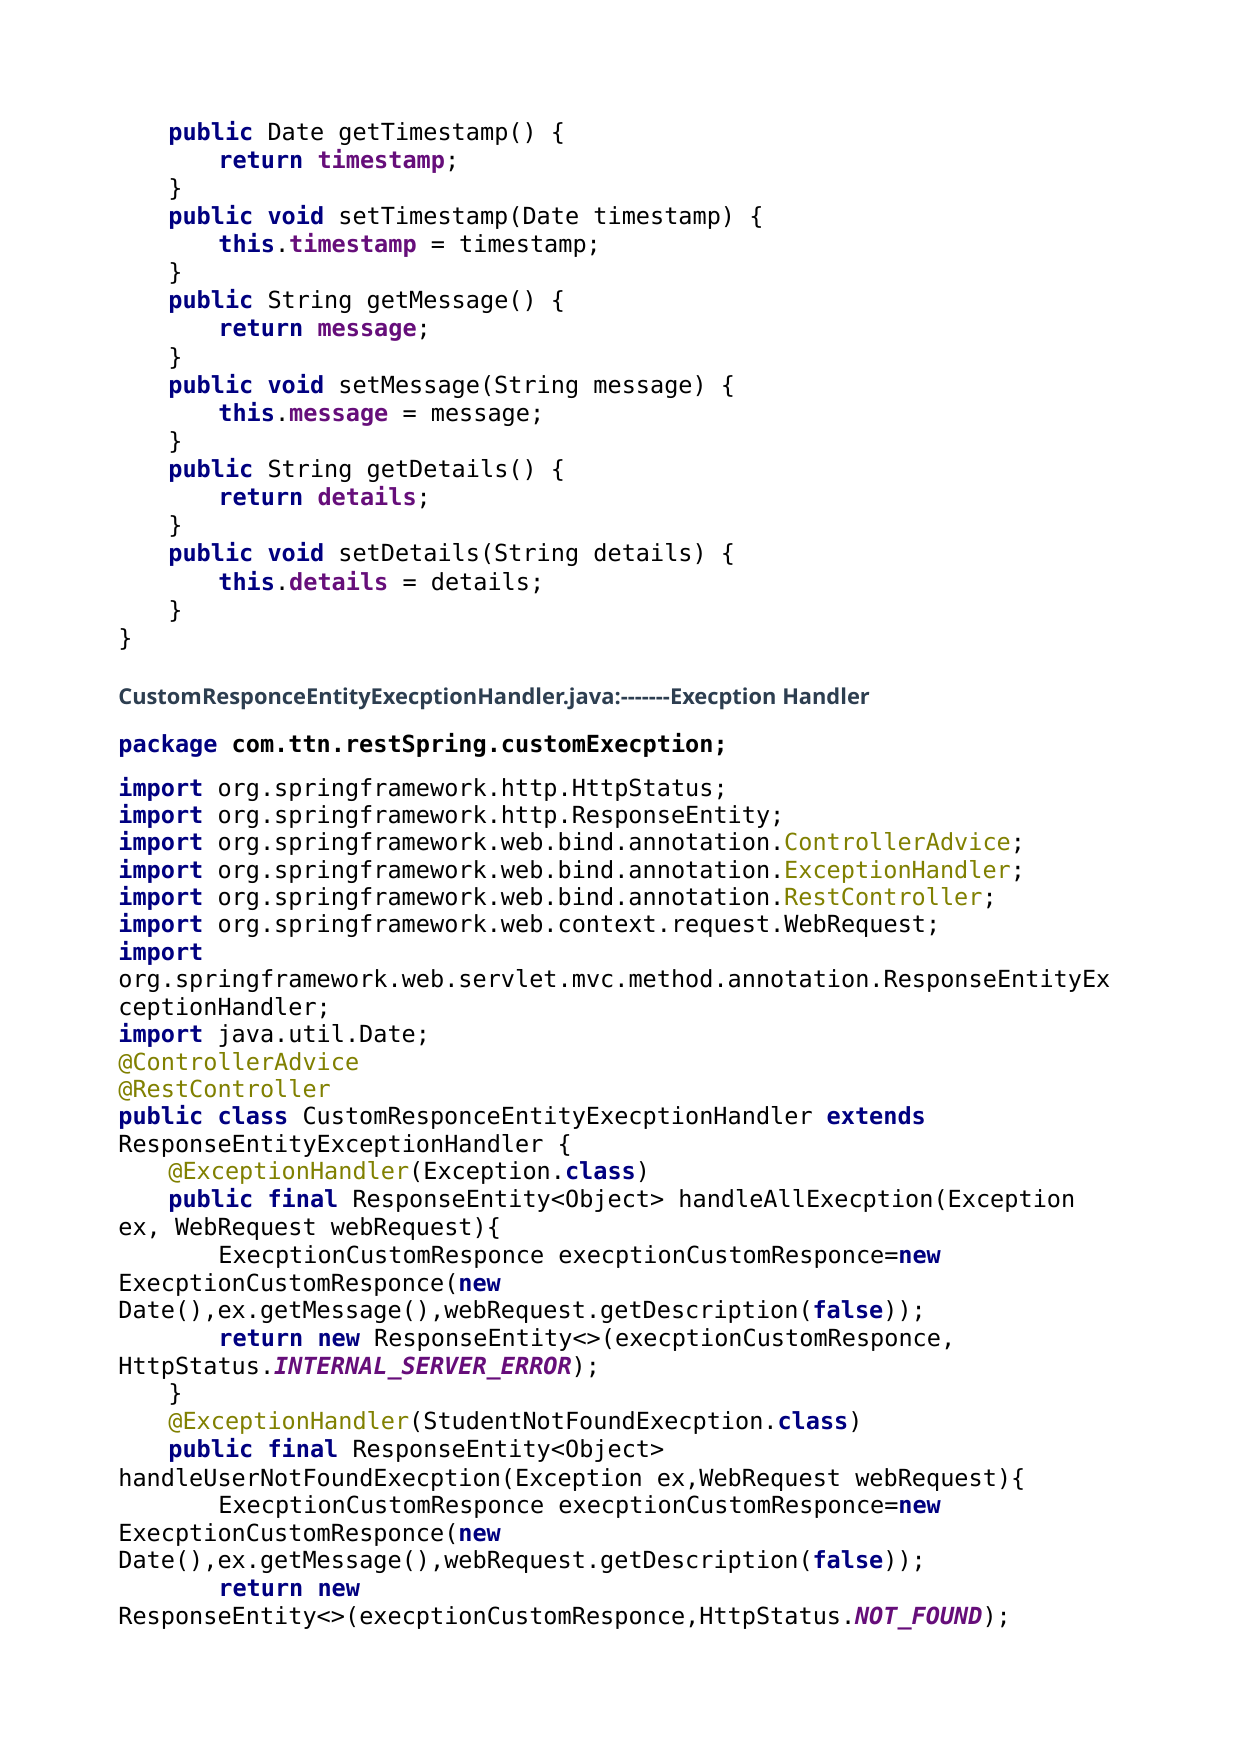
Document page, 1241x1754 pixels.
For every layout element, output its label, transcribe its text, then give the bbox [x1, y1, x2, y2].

text public void setDetails(String details) { [118, 540, 1122, 568]
text } [118, 259, 1122, 287]
text } [118, 596, 1122, 624]
text public String getMessage() { [118, 287, 1122, 315]
text @RestController [118, 1075, 1122, 1103]
text @ExceptionHandler(StudentNotFoundExecption.class) [118, 1408, 1122, 1436]
text public String getDetails() { [118, 456, 1122, 484]
text import org.springframework.web.bind.annotation.ExceptionHandler; [118, 856, 1122, 884]
text this.message = message; [118, 399, 1122, 427]
text ExecptionCustomResponce execptionCustomResponce=new ExecptionCustomResponce(new Date(),ex.getMessage(),webRequest.getDescription(false)); [118, 1241, 1122, 1324]
text return new ResponseEntity<>(execptionCustomResponce, HttpStatus.INTERNAL_SERVER_ERROR); [118, 1324, 1122, 1380]
text @ExceptionHandler(Exception.class) [118, 1158, 1122, 1186]
text package com.ttn.restSpring.customExecption; [118, 731, 1122, 758]
text this.timestamp = timestamp; [118, 231, 1122, 259]
text import org.springframework.http.HttpStatus; [118, 774, 1122, 801]
text CustomResponceEntityExecptionHandler.java:-------Execption Handler [118, 681, 1122, 711]
text public void setTimestamp(Date timestamp) { [118, 202, 1122, 231]
text } [118, 343, 1122, 371]
text } [118, 174, 1122, 202]
text return timestamp; [118, 146, 1122, 174]
text public final ResponseEntity<Object> handleUserNotFoundExecption(Exception ex,WebRequest webRequest){ [118, 1436, 1122, 1491]
text return new ResponseEntity<>(execptionCustomResponce,HttpStatus.NOT_FOUND); [118, 1574, 1122, 1630]
text this.details = details; [118, 568, 1122, 596]
text return message; [118, 315, 1122, 343]
text } [118, 512, 1122, 540]
text import org.springframework.web.servlet.mvc.method.annotation.ResponseEntityExceptionHandler; [118, 938, 1122, 1021]
text public class CustomResponceEntityExecptionHandler extends ResponseEntityExceptionHandler { [118, 1103, 1122, 1158]
text public Date getTimestamp() { [118, 118, 1122, 146]
text import org.springframework.web.bind.annotation.ControllerAdvice; [118, 829, 1122, 856]
text ExecptionCustomResponce execptionCustomResponce=new ExecptionCustomResponce(new Date(),ex.getMessage(),webRequest.getDescription(false)); [118, 1491, 1122, 1574]
text import org.springframework.web.bind.annotation.RestController; [118, 884, 1122, 911]
text import org.springframework.web.context.request.WebRequest; [118, 911, 1122, 938]
text } [118, 1380, 1122, 1408]
text import java.util.Date; [118, 1021, 1122, 1048]
text @ControllerAdvice [118, 1048, 1122, 1075]
text public void setMessage(String message) { [118, 371, 1122, 399]
text import org.springframework.http.ResponseEntity; [118, 801, 1122, 829]
text public final ResponseEntity<Object> handleAllExecption(Exception ex, WebRequest webRequest){ [118, 1186, 1122, 1241]
text } [118, 427, 1122, 456]
text } [118, 624, 1122, 652]
text return details; [118, 484, 1122, 512]
